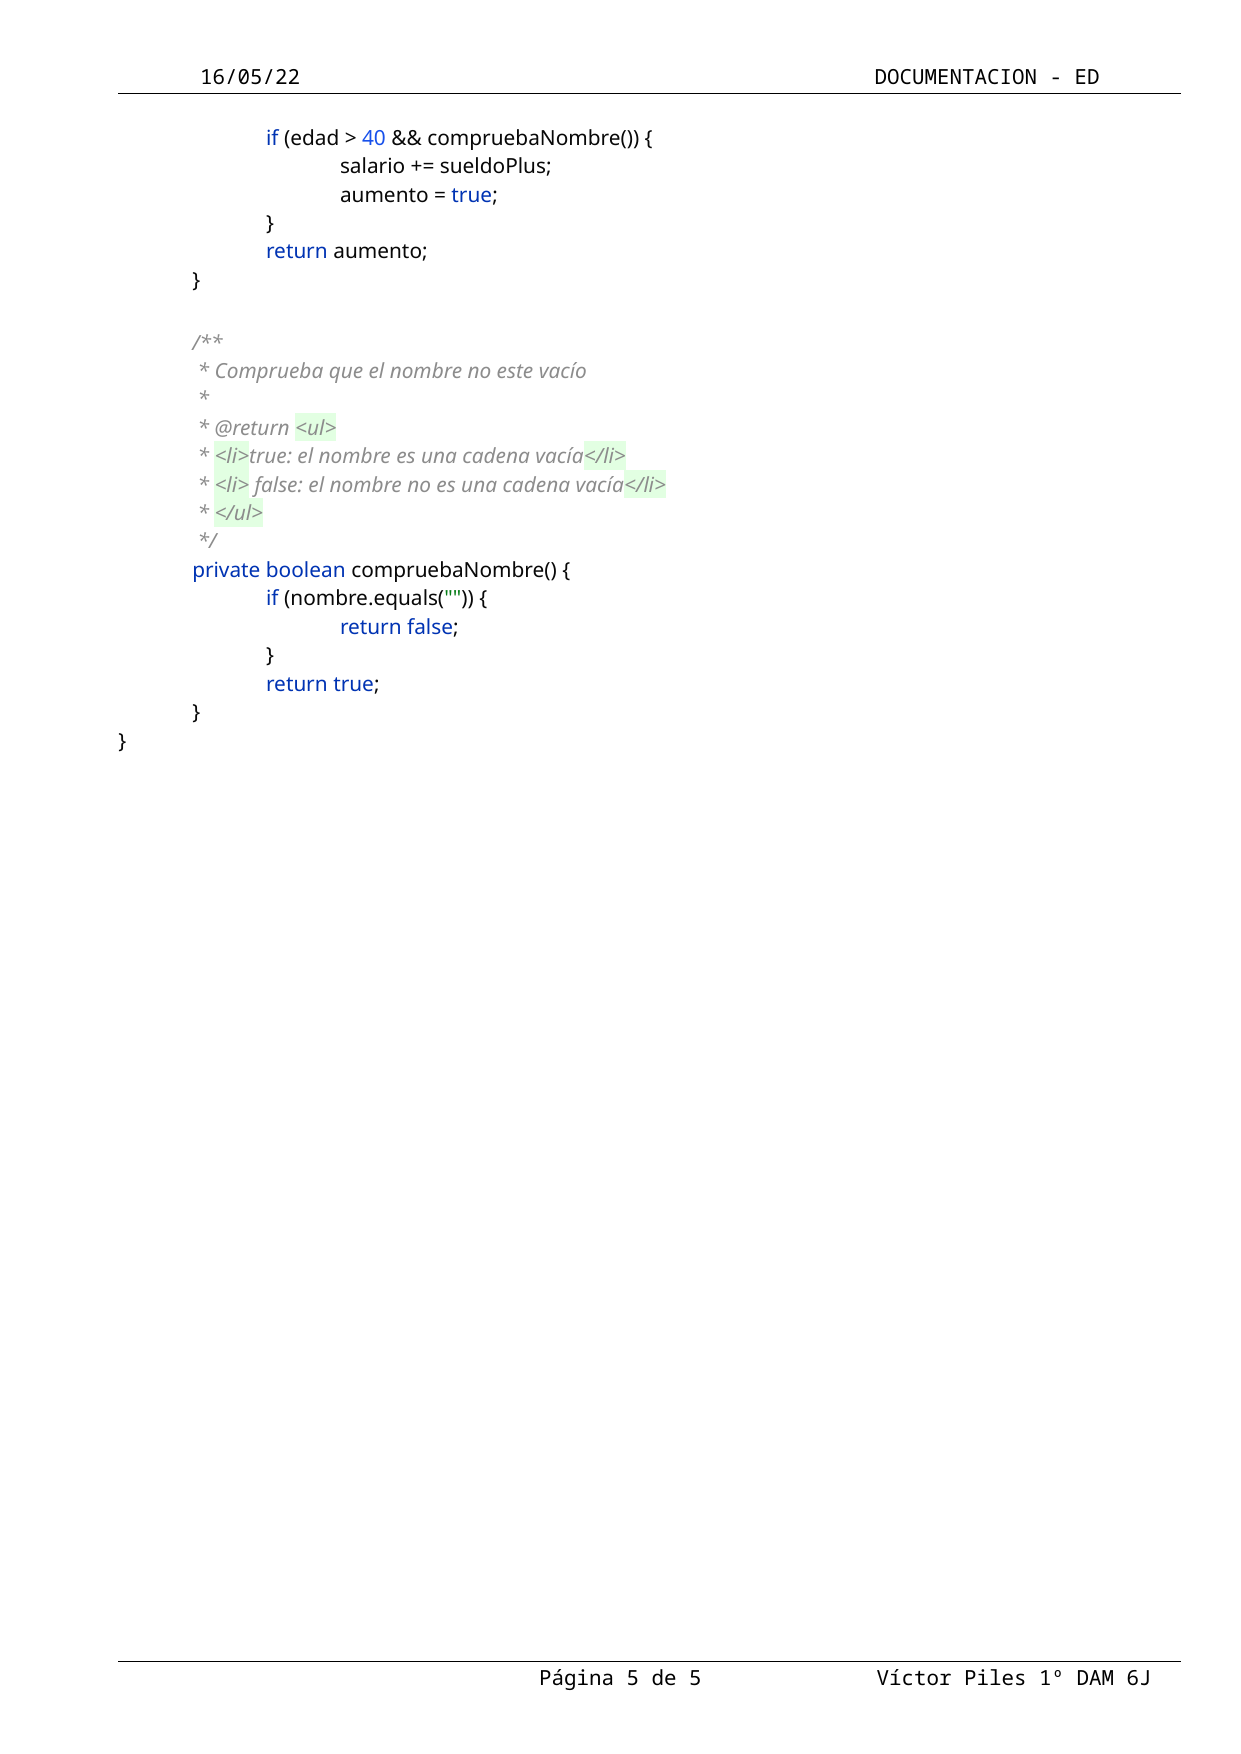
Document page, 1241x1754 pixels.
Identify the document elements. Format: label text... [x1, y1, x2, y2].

text if (edad > 40 && compruebaNombre()) { salario += sueldoPlus; aumento = true; } return aumento; } /** * Comprueba que el nombre no este vacío * * @return <ul> * <li>true: el nombre es una cadena vacía</li> * <li> false: el nombre no es una cadena vacía</li> * </ul> */ private boolean compruebaNombre() { if (nombre.equals("")) { return false; } return true; } } [118, 123, 1181, 754]
